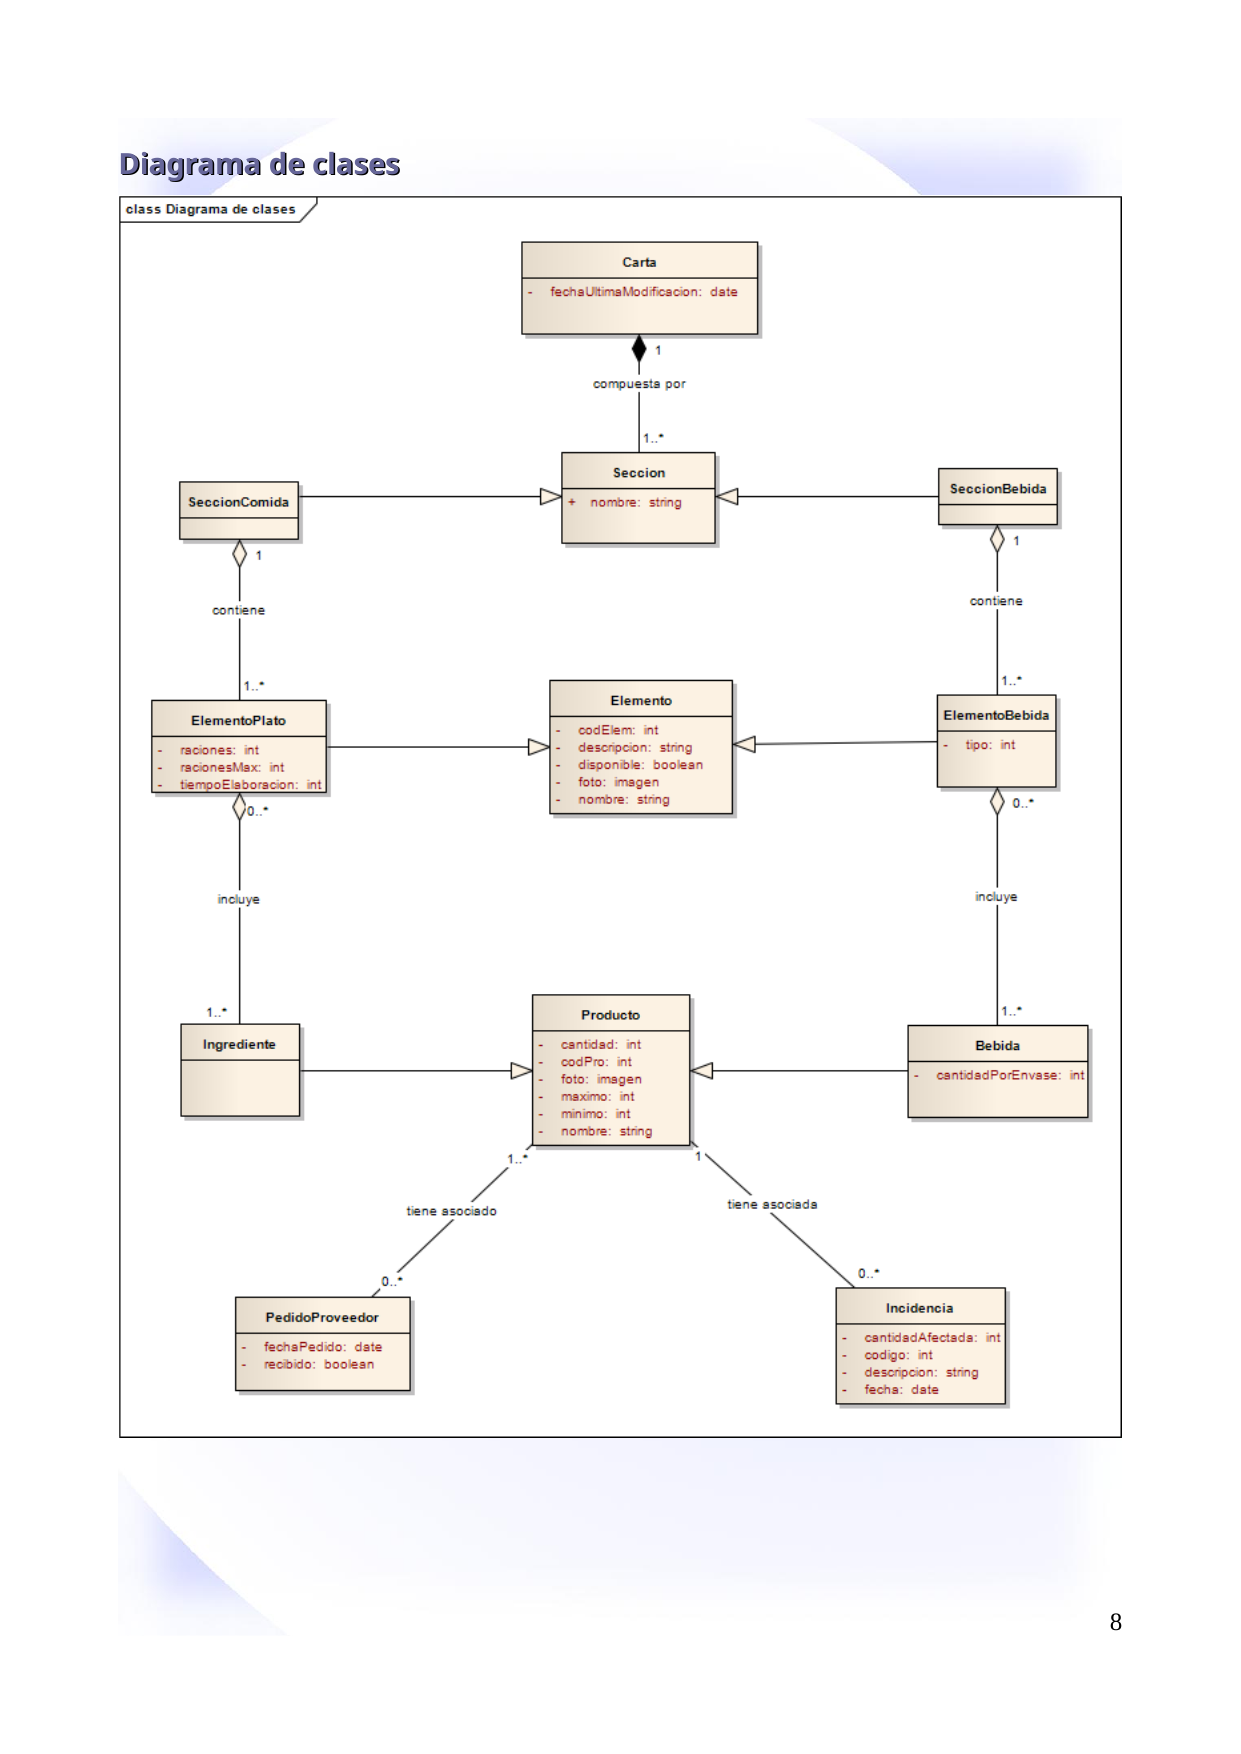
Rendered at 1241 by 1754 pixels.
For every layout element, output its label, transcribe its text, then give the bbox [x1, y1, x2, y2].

picture [118, 183, 1122, 1636]
subtitle Diagrama de clases [118, 143, 1122, 183]
picture [118, 118, 1122, 143]
